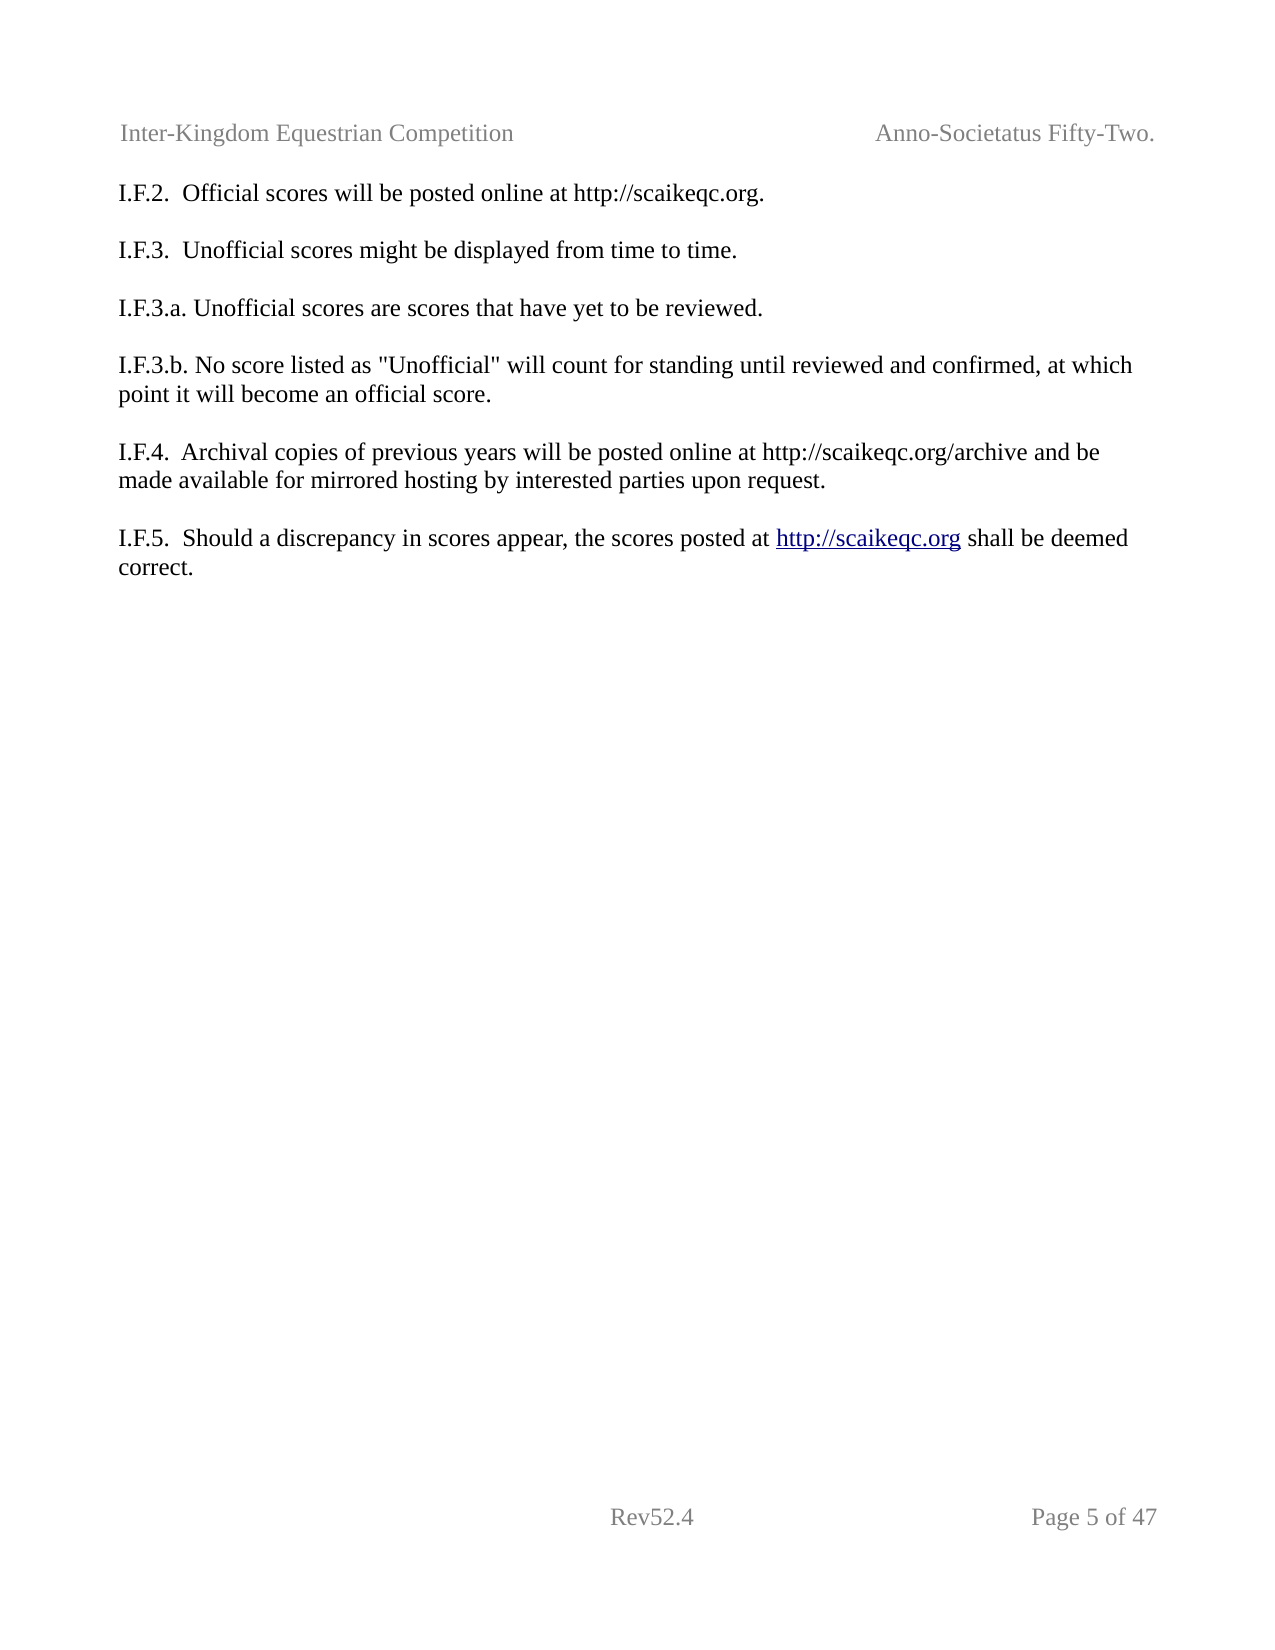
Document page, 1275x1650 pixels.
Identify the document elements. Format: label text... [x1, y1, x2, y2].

text I.F.5. Should a discrepancy in scores appear, the scores posted at http://scaikeqc.org shall be deemed correct. [118, 523, 1157, 581]
text I.F.4. Archival copies of previous years will be posted online at http://scaikeqc.org/archive and be made available for mirrored hosting by interested parties upon request. [118, 437, 1157, 494]
text I.F.3.a. Unofficial scores are scores that have yet to be reviewed. [118, 293, 1157, 322]
text I.F.3. Unofficial scores might be displayed from time to time. [118, 236, 1157, 264]
text I.F.2. Official scores will be posted online at http://scaikeqc.org. [118, 178, 1157, 207]
text I.F.3.b. No score listed as "Unofficial" will count for standing until reviewed and confirmed, at which point it will become an official score. [118, 351, 1157, 408]
